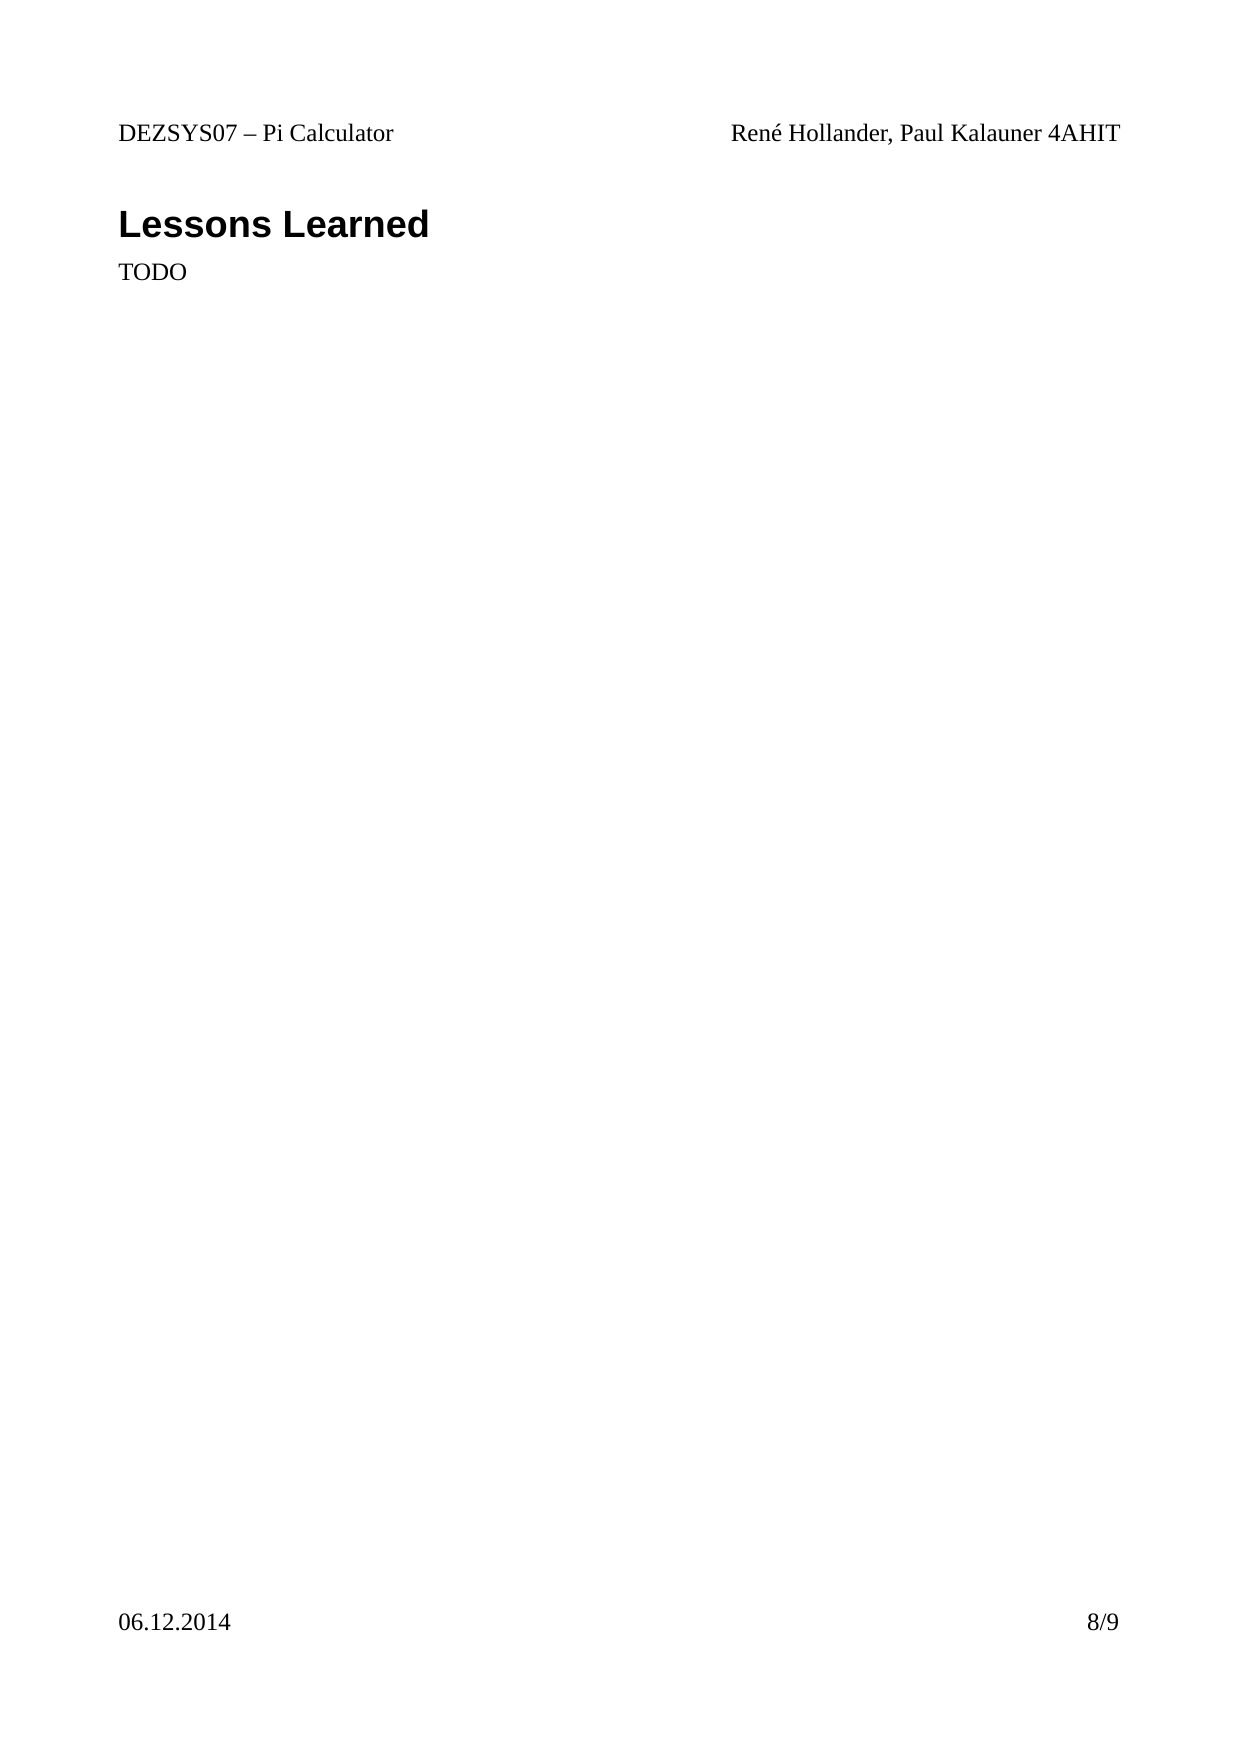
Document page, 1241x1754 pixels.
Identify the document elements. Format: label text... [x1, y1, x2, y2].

text TODO [118, 257, 1122, 286]
subtitle Lessons Learned [118, 201, 1122, 245]
